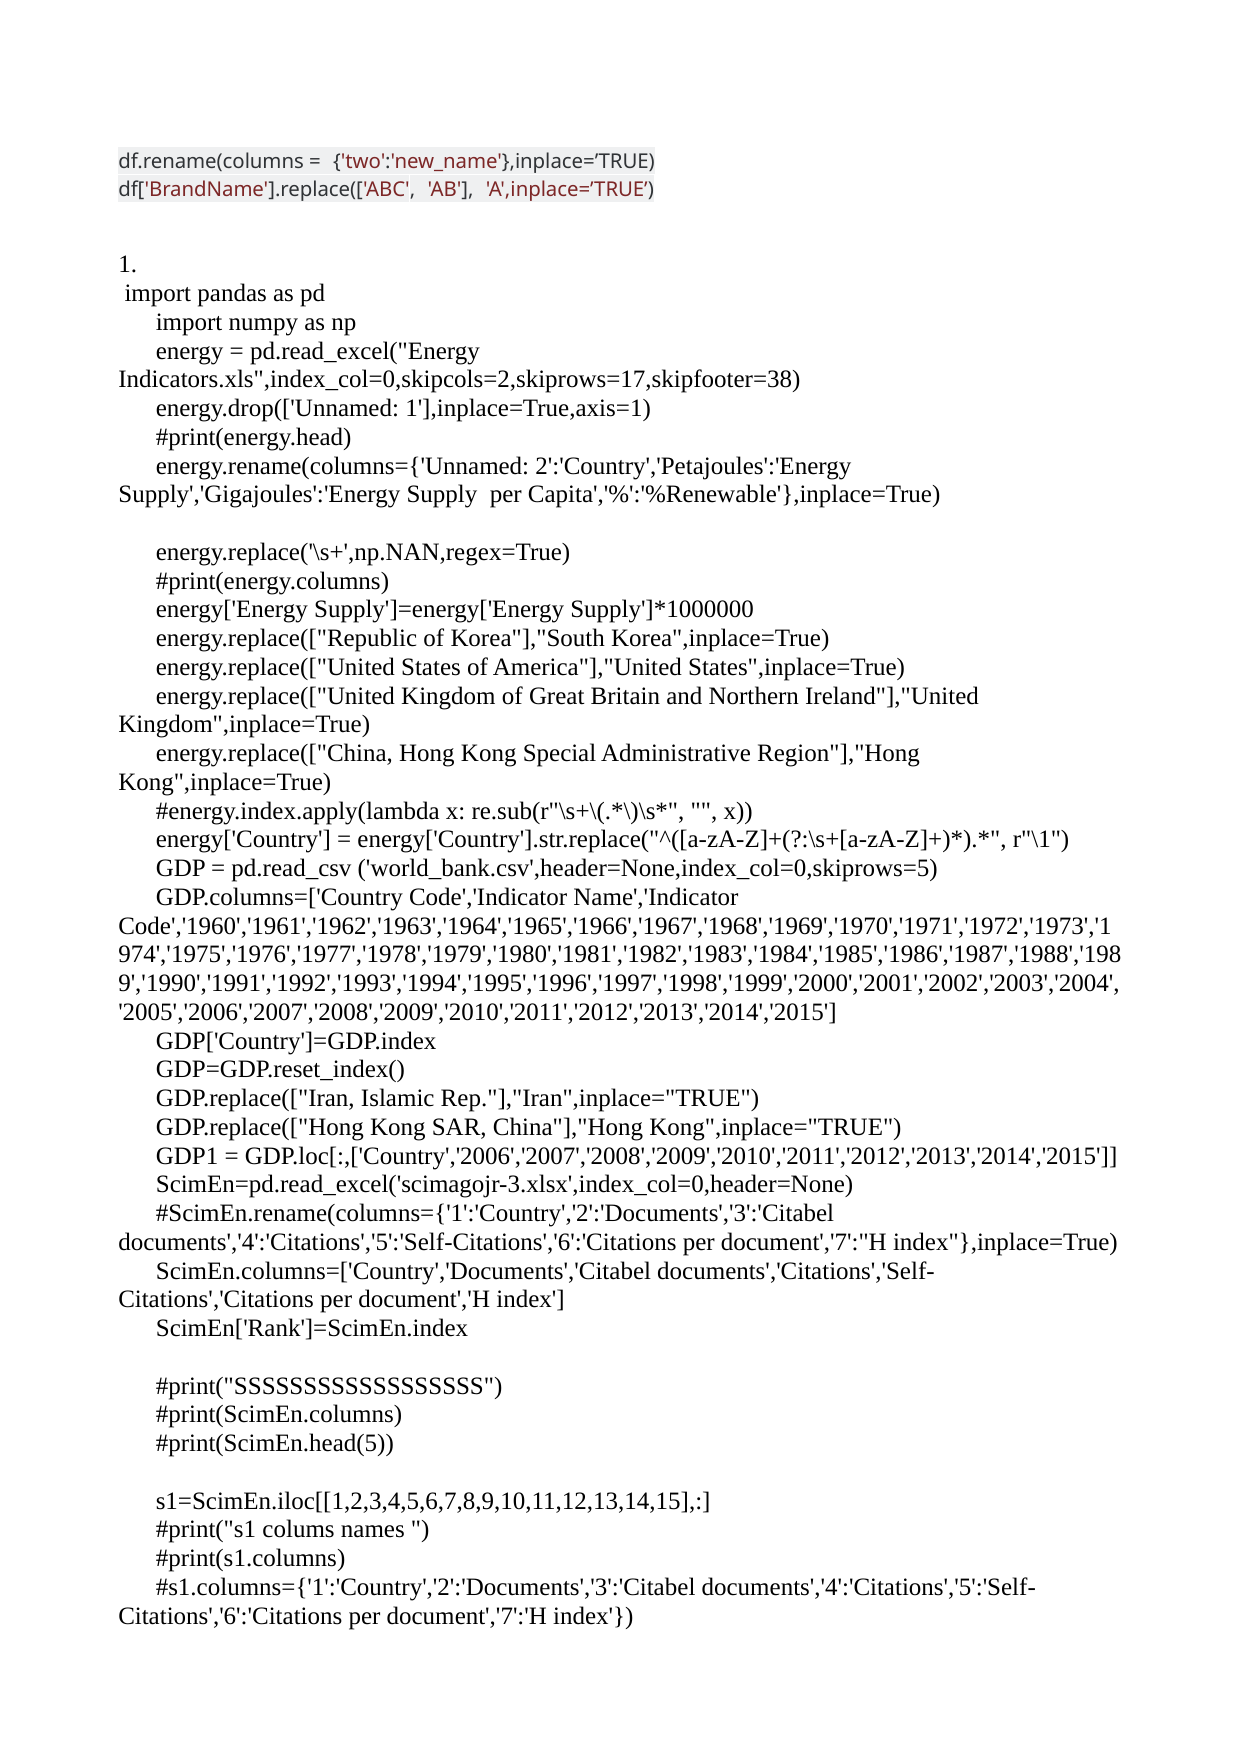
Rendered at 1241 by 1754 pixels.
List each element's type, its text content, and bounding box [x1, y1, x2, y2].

text #print(ScimEn.columns) [118, 1399, 1122, 1428]
text #print(energy.head) [118, 422, 1122, 451]
text energy.replace(["United Kingdom of Great Britain and Northern Ireland"],"United Kingdom",inplace=True) [118, 681, 1122, 738]
text energy = pd.read_excel("Energy Indicators.xls",index_col=0,skipcols=2,skiprows=17,skipfooter=38) [118, 336, 1122, 393]
text import pandas as pd [118, 278, 1122, 307]
text energy['Country'] = energy['Country'].str.replace("^([a-zA-Z]+(?:\s+[a-zA-Z]+)*).*", r"\1") [118, 824, 1122, 853]
text #print("s1 colums names ") [118, 1514, 1122, 1543]
text GDP1 = GDP.loc[:,['Country','2006','2007','2008','2009','2010','2011','2012','2013','2014','2015']] [118, 1141, 1122, 1169]
text s1=ScimEn.iloc[[1,2,3,4,5,6,7,8,9,10,11,12,13,14,15],:] [118, 1486, 1122, 1514]
text GDP=GDP.reset_index() [118, 1054, 1122, 1083]
text GDP.columns=['Country Code','Indicator Name','Indicator Code','1960','1961','1962','1963','1964','1965','1966','1967','1968','1969','1970','1971','1972','1973','1974','1975','1976','1977','1978','1979','1980','1981','1982','1983','1984','1985','1986','1987','1988','1989','1990','1991','1992','1993','1994','1995','1996','1997','1998','1999','2000','2001','2002','2003','2004','2005','2006','2007','2008','2009','2010','2011','2012','2013','2014','2015'] [118, 882, 1122, 1026]
text energy['Energy Supply']=energy['Energy Supply']*1000000 [118, 594, 1122, 623]
text ScimEn=pd.read_excel('scimagojr-3.xlsx',index_col=0,header=None) [118, 1169, 1122, 1198]
text #ScimEn.rename(columns={'1':'Country','2':'Documents','3':'Citabel documents','4':'Citations','5':'Self-Citations','6':'Citations per document','7':"H index"},inplace=True) [118, 1198, 1122, 1256]
text #print(ScimEn.head(5)) [118, 1428, 1122, 1457]
text energy.replace('\s+',np.NAN,regex=True) [118, 537, 1122, 566]
text energy.drop(['Unnamed: 1'],inplace=True,axis=1) [118, 393, 1122, 422]
text #print(energy.columns) [118, 566, 1122, 594]
text GDP.replace(["Iran, Islamic Rep."],"Iran",inplace="TRUE") [118, 1083, 1122, 1112]
text df.rename(columns = {'two':'new_name'},inplace=’TRUE) [118, 147, 1122, 174]
text df['BrandName'].replace(['ABC', 'AB'], 'A',inplace=’TRUE’) [118, 174, 1122, 202]
text #print(s1.columns) [118, 1543, 1122, 1572]
text #energy.index.apply(lambda x: re.sub(r"\s+\(.*\)\s*", "", x)) [118, 796, 1122, 824]
text #s1.columns={'1':'Country','2':'Documents','3':'Citabel documents','4':'Citations','5':'Self-Citations','6':'Citations per document','7':'H index'}) [118, 1572, 1122, 1629]
text energy.replace(["United States of America"],"United States",inplace=True) [118, 652, 1122, 681]
text 1. [118, 249, 1122, 278]
text import numpy as np [118, 307, 1122, 336]
text GDP.replace(["Hong Kong SAR, China"],"Hong Kong",inplace="TRUE") [118, 1112, 1122, 1141]
text #print("SSSSSSSSSSSSSSSSSS") [118, 1371, 1122, 1399]
text energy.rename(columns={'Unnamed: 2':'Country','Petajoules':'Energy Supply','Gigajoules':'Energy Supply per Capita','%':'%Renewable'},inplace=True) [118, 451, 1122, 508]
text energy.replace(["China, Hong Kong Special Administrative Region"],"Hong Kong",inplace=True) [118, 738, 1122, 796]
text GDP = pd.read_csv ('world_bank.csv',header=None,index_col=0,skiprows=5) [118, 853, 1122, 882]
text ScimEn['Rank']=ScimEn.index [118, 1313, 1122, 1342]
text energy.replace(["Republic of Korea"],"South Korea",inplace=True) [118, 623, 1122, 652]
text ScimEn.columns=['Country','Documents','Citabel documents','Citations','Self-Citations','Citations per document','H index'] [118, 1256, 1122, 1313]
text GDP['Country']=GDP.index [118, 1026, 1122, 1054]
